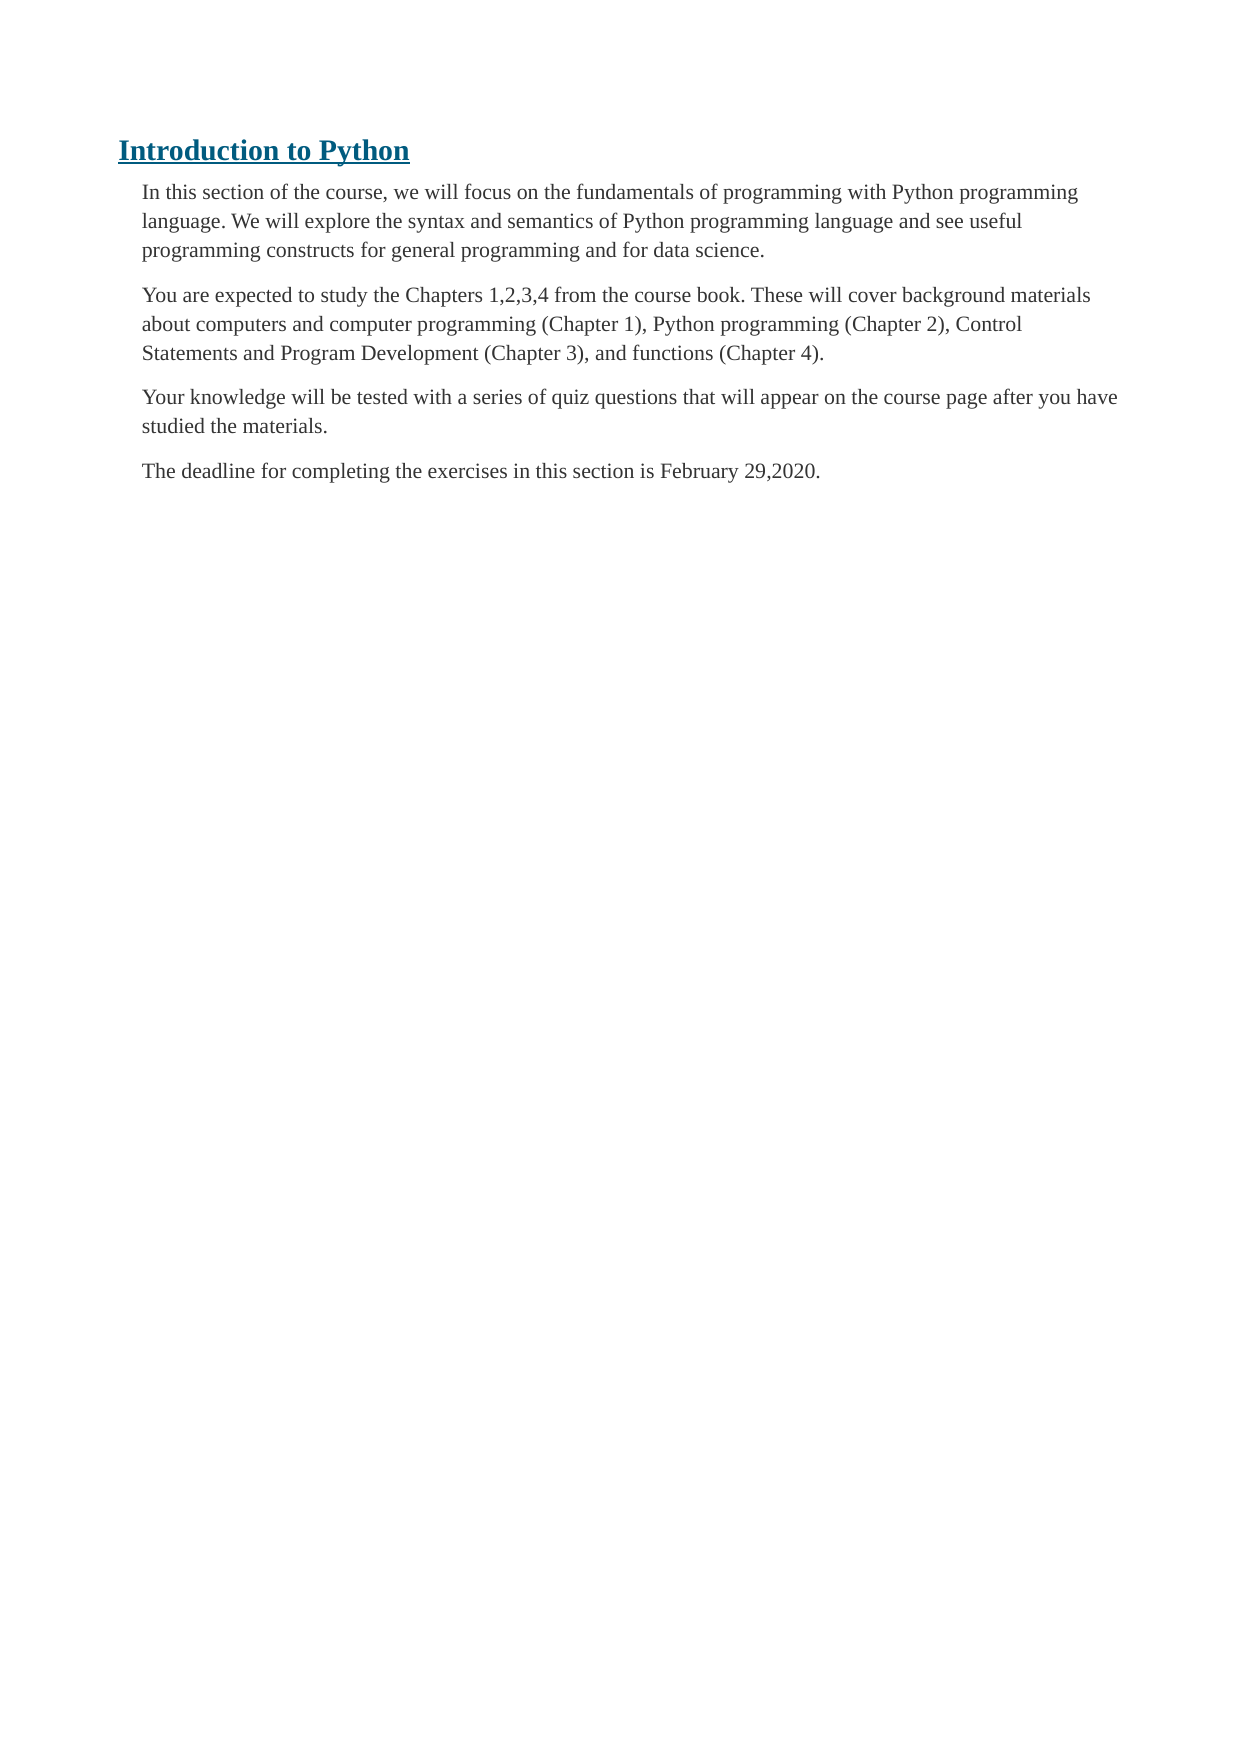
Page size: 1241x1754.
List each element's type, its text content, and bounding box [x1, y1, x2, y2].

text You are expected to study the Chapters 1,2,3,4 from the course book. These will cover background materials about computers and computer programming (Chapter 1), Python programming (Chapter 2), Control Statements and Program Development (Chapter 3), and functions (Chapter 4). [142, 282, 1122, 365]
subtitle Introduction to Python [118, 133, 1122, 167]
text Your knowledge will be tested with a series of quiz questions that will appear on the course page after you have studied the materials. [142, 384, 1122, 438]
text In this section of the course, we will focus on the fundamentals of programming with Python programming language. We will explore the syntax and semantics of Python programming language and see useful programming constructs for general programming and for data science. [142, 179, 1122, 262]
text The deadline for completing the exercises in this section is February 29,2020. [142, 458, 1122, 483]
